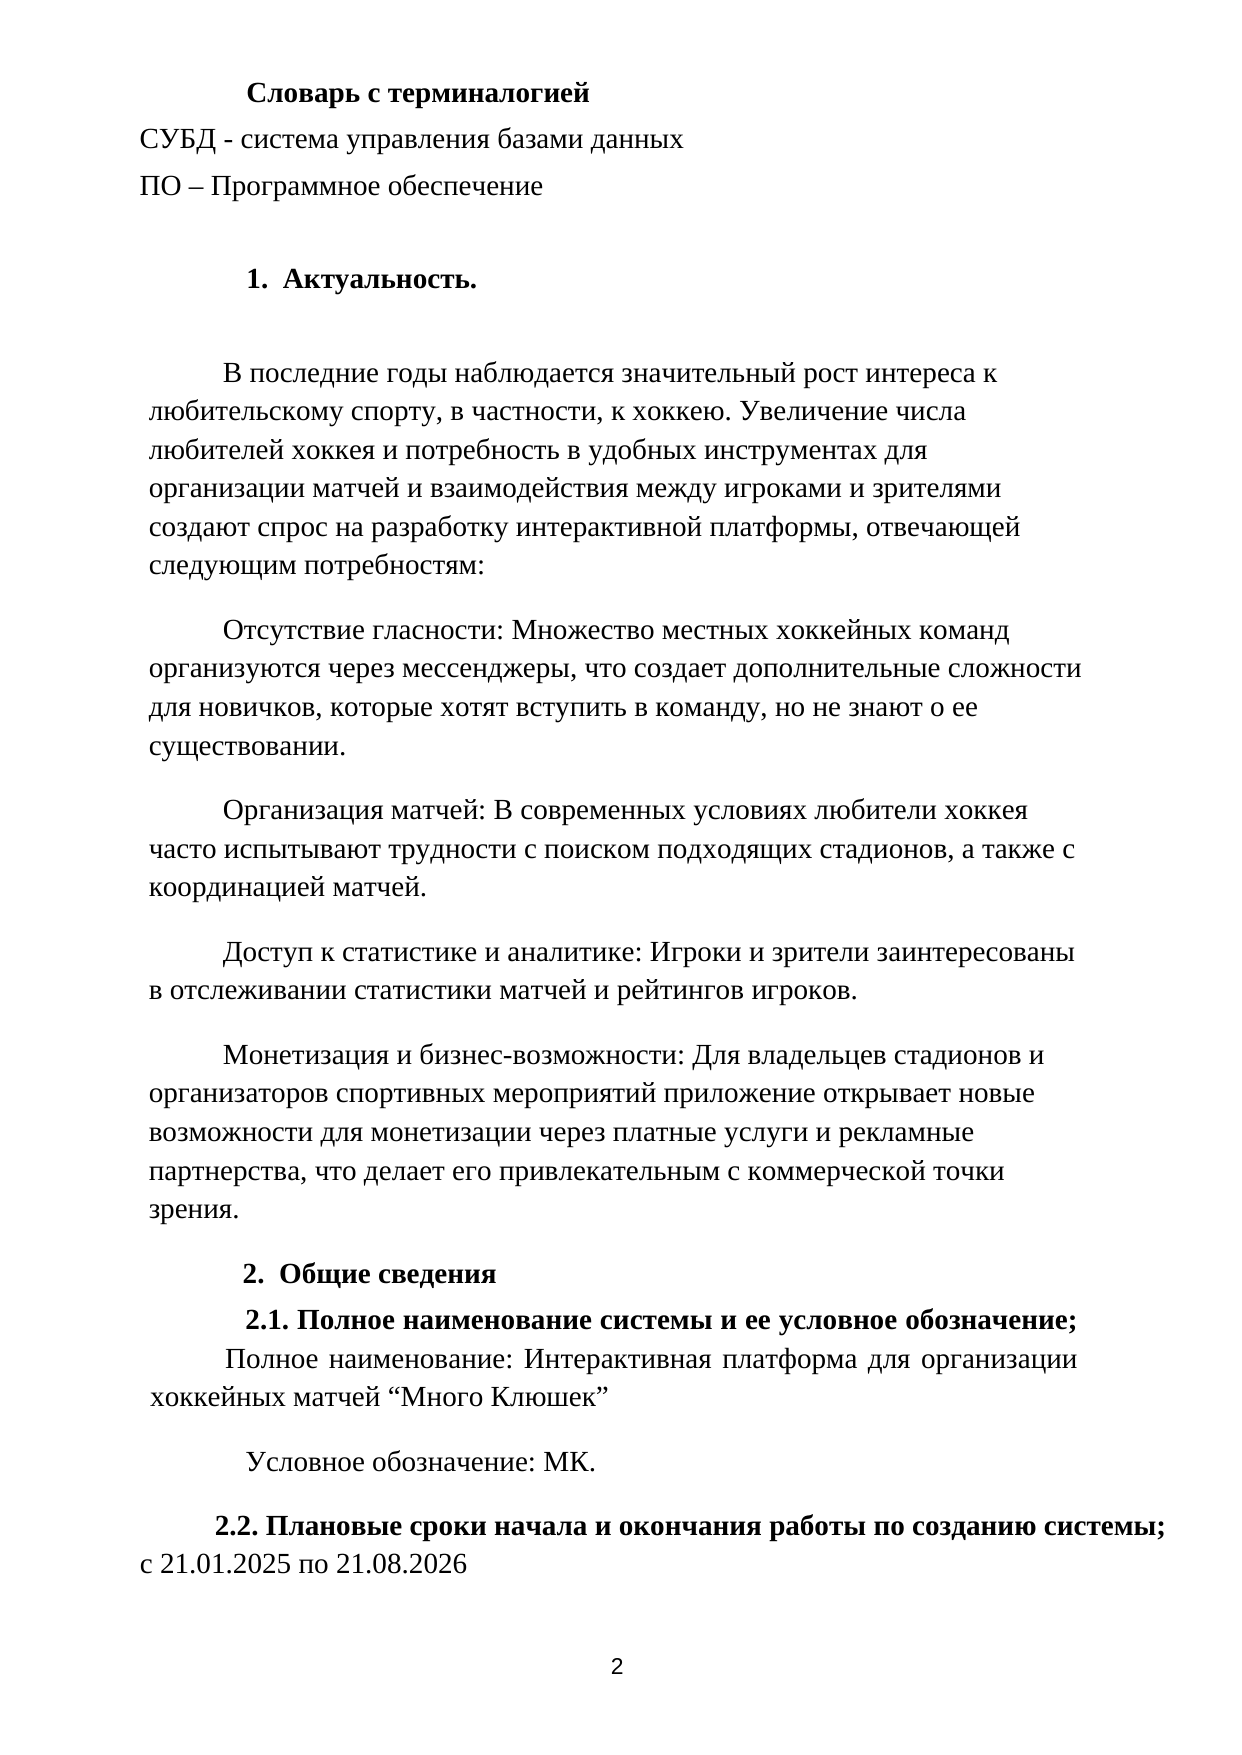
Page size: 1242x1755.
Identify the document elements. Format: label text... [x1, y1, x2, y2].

text 2.1. Полное наименование системы и ее условное обозначение; Полное наименование: Интерактивная платформа для организации хоккейных матчей “Много Клюшек” [150, 1302, 1078, 1413]
text Словарь с терминалогией [246, 75, 1074, 108]
text В последние годы наблюдается значительный рост интереса к любительскому спорту, в частности, к хоккею. Увеличение числа любителей хоккея и потребность в удобных инструментах для организации матчей и взаимодействия между игроками и зрителями создают спрос на разработку интерактивной платформы, отвечающей следующим потребностям: [148, 355, 1083, 581]
text 1. Актуальность. [246, 261, 1074, 295]
text ПО – Программное обеспечение [139, 168, 1070, 202]
text Монетизация и бизнес-возможности: Для владельцев стадионов и организаторов спортивных мероприятий приложение открывает новые возможности для монетизации через платные услуги и рекламные партнерства, что делает его привлекательным с коммерческой точки зрения. [148, 1037, 1083, 1225]
text Доступ к статистике и аналитике: Игроки и зрители заинтересованы в отслеживании статистики матчей и рейтингов игроков. [148, 934, 1083, 1006]
text Условное обозначение: МК. [150, 1444, 1078, 1477]
text СУБД - система управления базами данных [139, 122, 1070, 155]
list 2. Общие сведения [242, 1256, 1079, 1289]
text Отсутствие гласности: Множество местных хоккейных команд организуются через мессенджеры, что создает дополнительные сложности для новичков, которые хотят вступить в команду, но не знают о ее существовании. [148, 612, 1083, 761]
text Организация матчей: В современных условиях любители хоккея часто испытывают трудности с поиском подходящих стадионов, а также с координацией матчей. [148, 792, 1083, 903]
text 2.2. Плановые сроки начала и окончания работы по созданию системы; с 21.01.2025 по 21.08.2026 [139, 1508, 1173, 1580]
